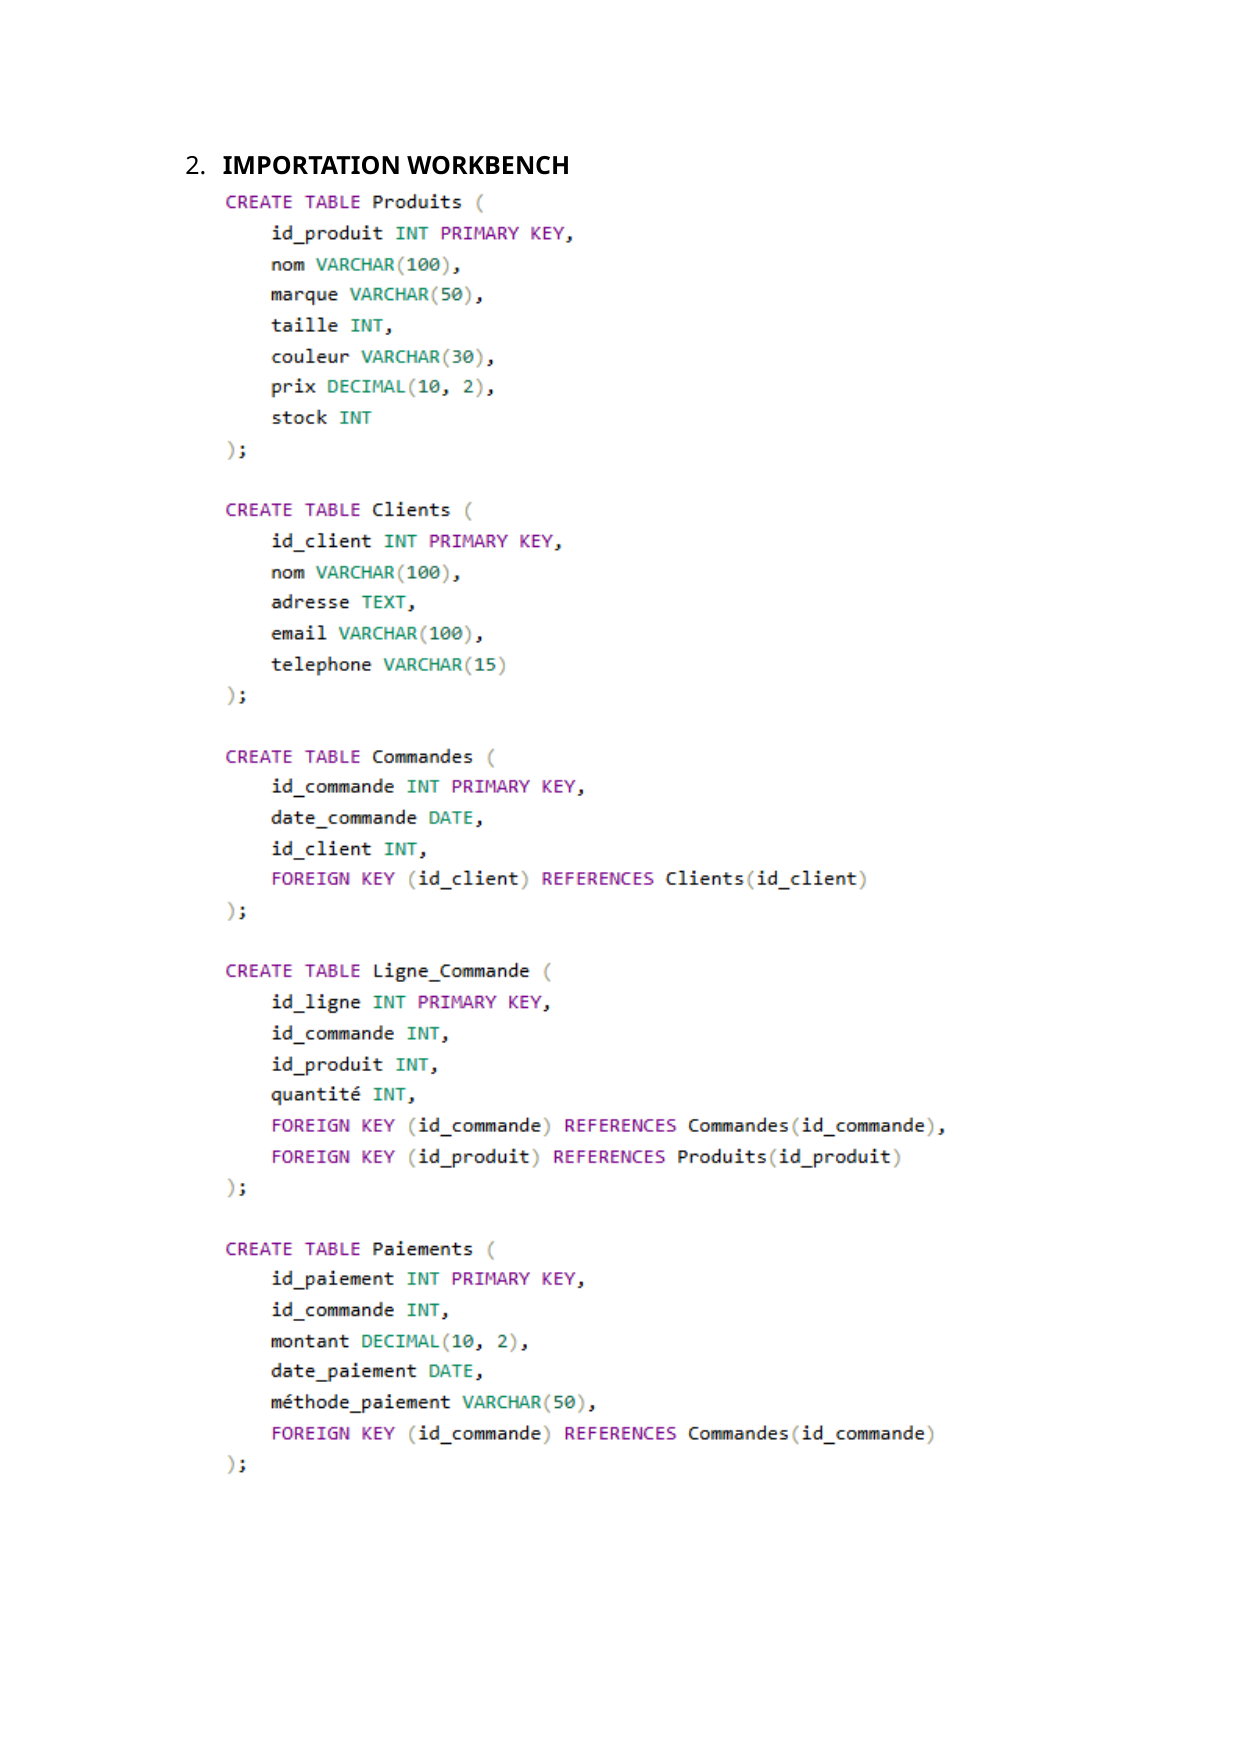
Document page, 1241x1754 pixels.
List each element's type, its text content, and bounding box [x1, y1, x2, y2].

list IMPORTATION WORKBENCH [185, 148, 1093, 1481]
